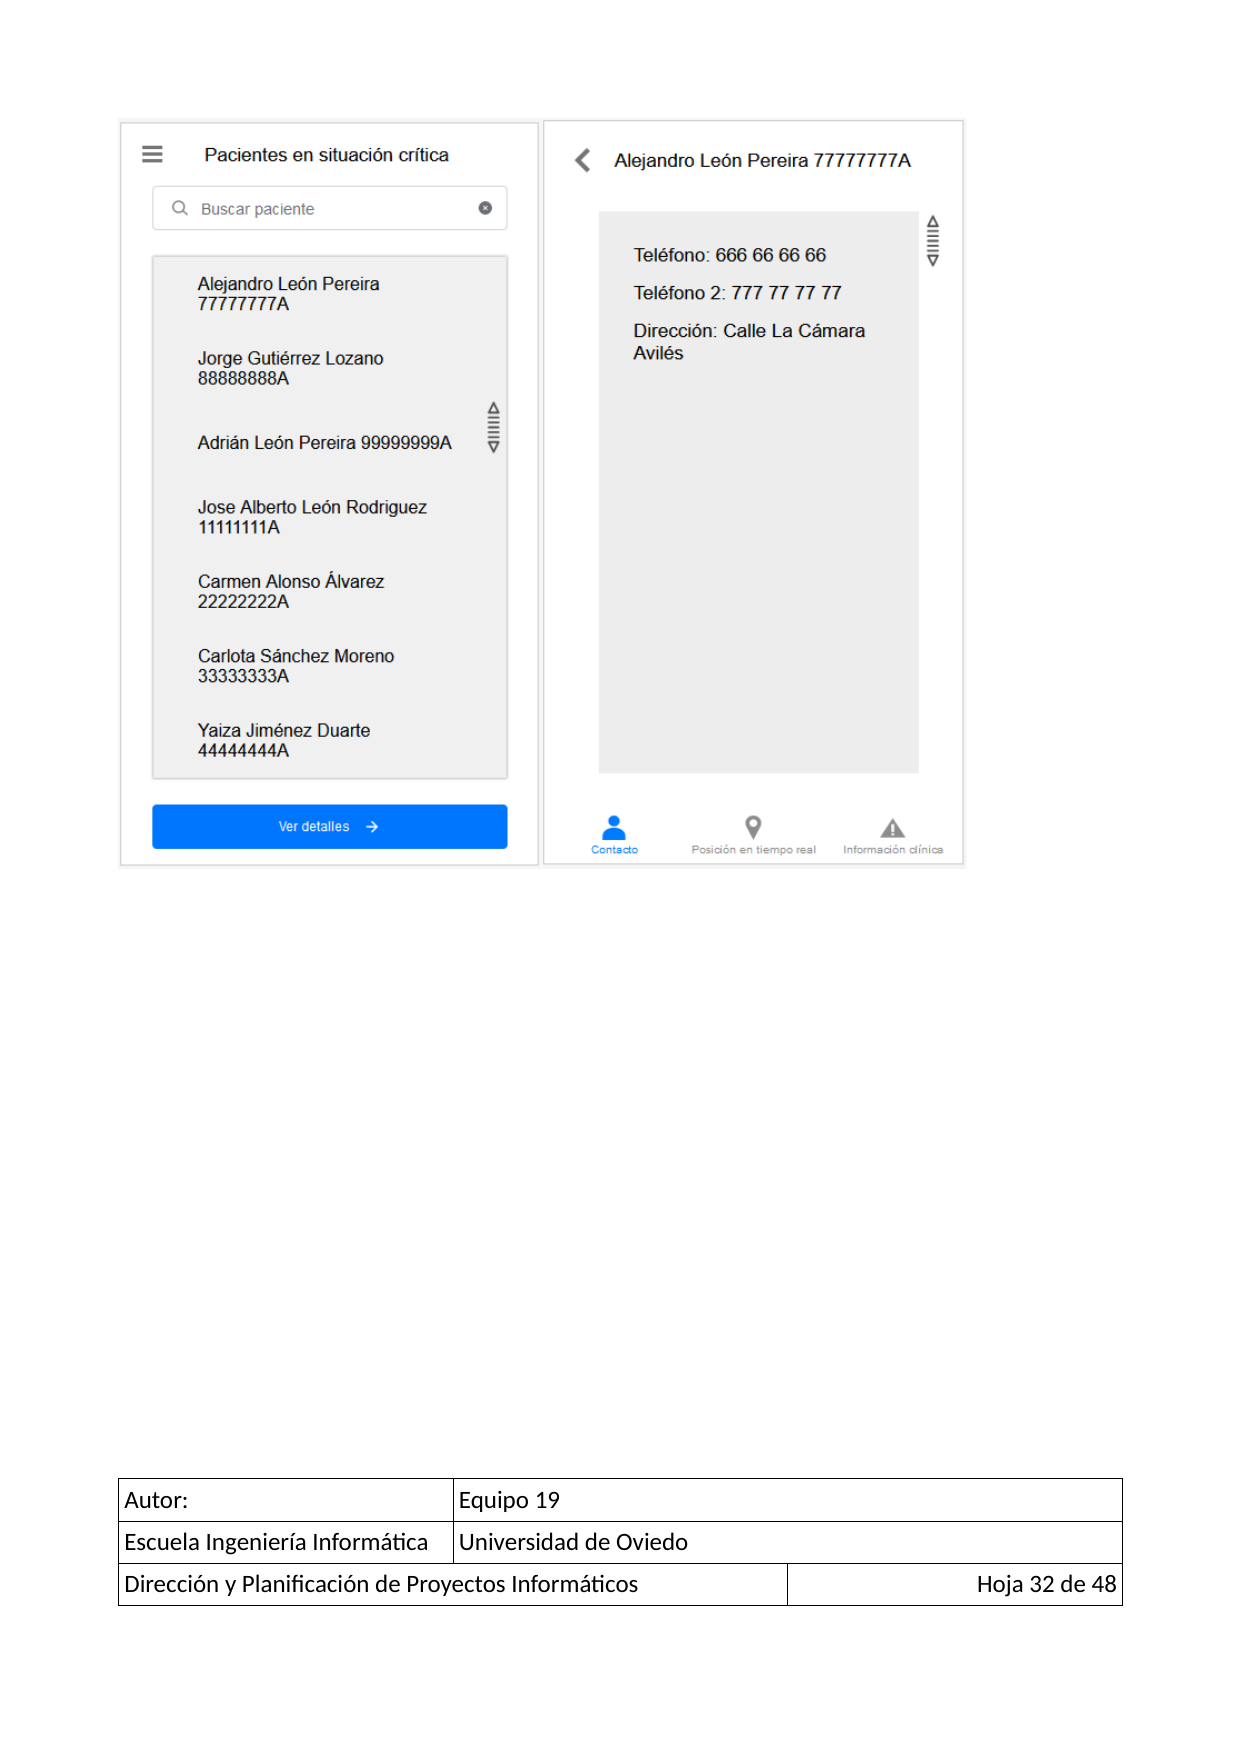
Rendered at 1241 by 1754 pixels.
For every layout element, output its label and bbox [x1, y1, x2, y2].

picture [118, 118, 967, 869]
